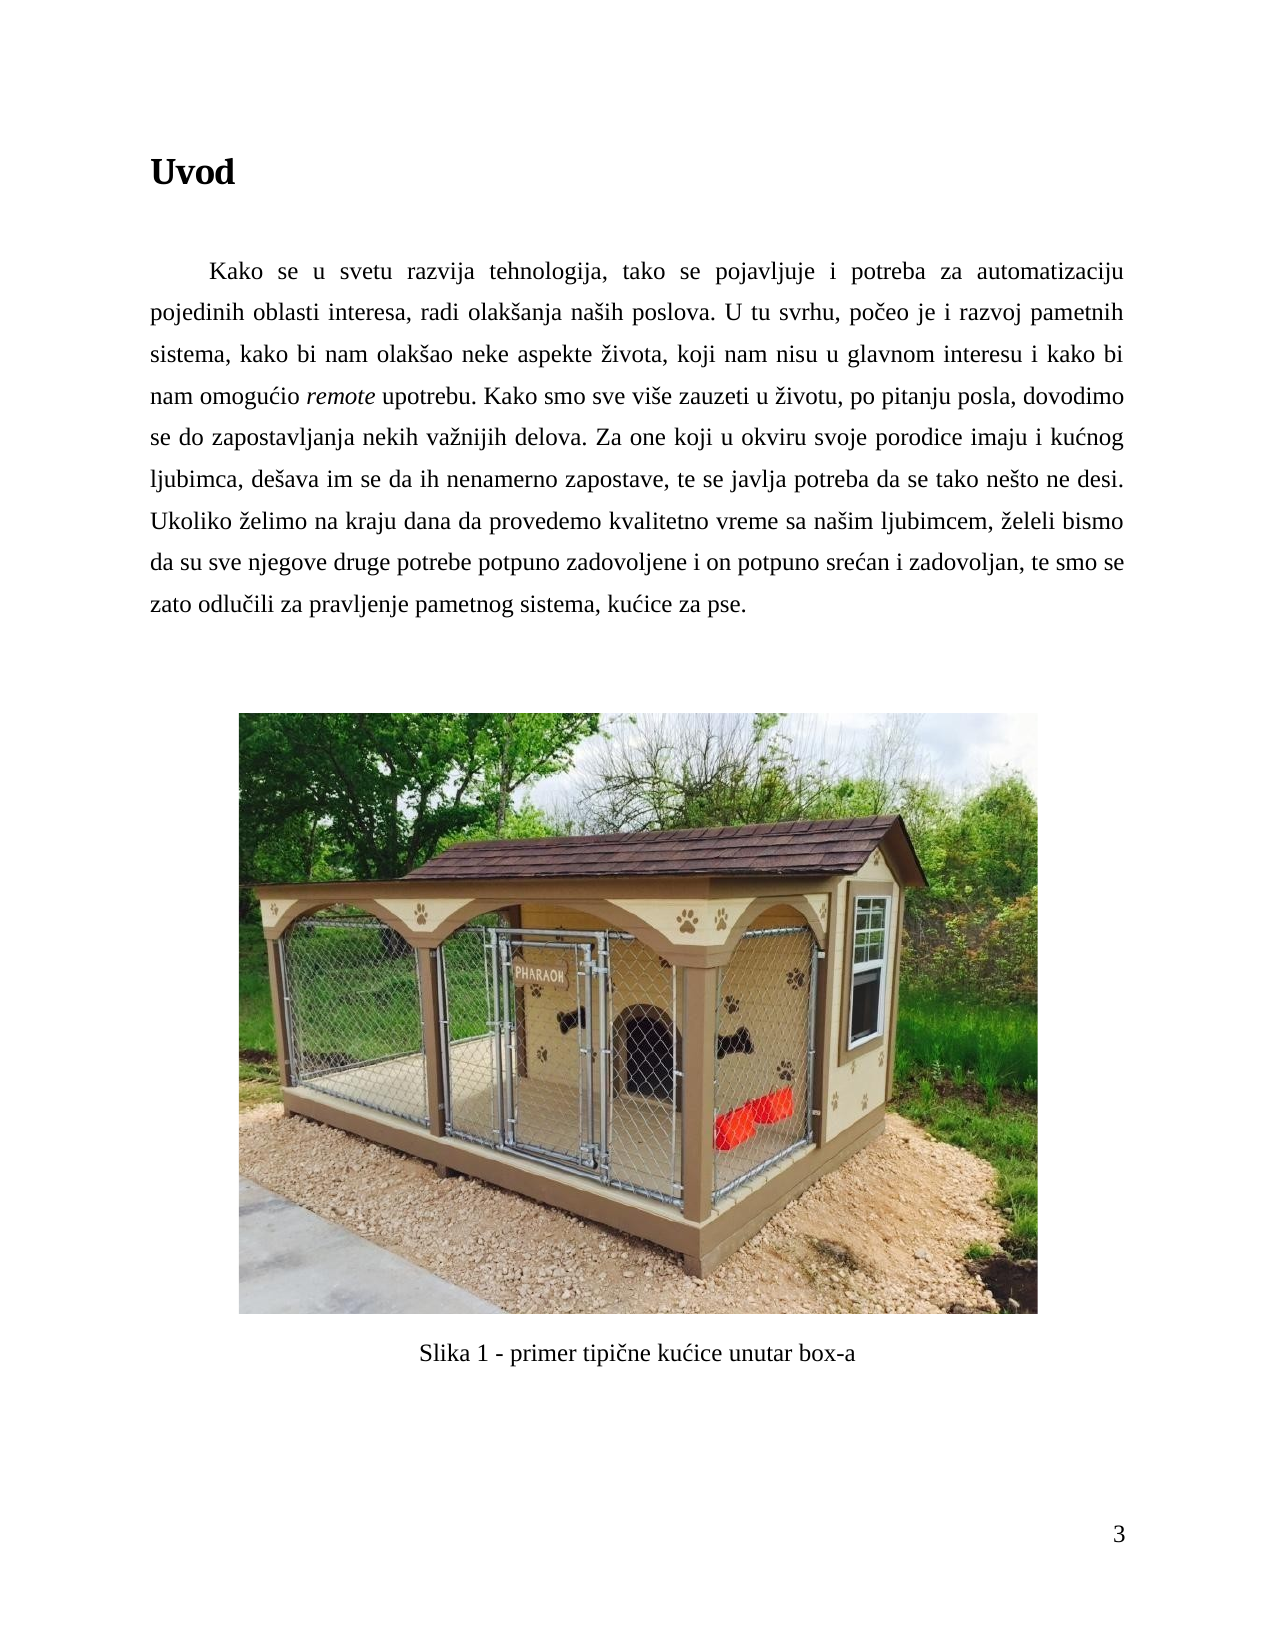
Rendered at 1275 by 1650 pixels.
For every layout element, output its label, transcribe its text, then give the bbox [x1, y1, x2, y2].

picture [238, 713, 1038, 736]
text Kako se u svetu razvija tehnologija, tako se pojavljuje i potreba za automatizaciju pojedinih oblasti interesa, radi olakšanja naših poslova. U tu svrhu, počeo je i razvoj pametnih sistema, kako bi nam olakšao neke aspekte života, koji nam nisu u glavnom interesu i kako bi nam omogućio remote upotrebu. Kako smo sve više zauzeti u životu, po pitanju posla, dovodimo se do zapostavljanja nekih važnijih delova. Za one koji u okviru svoje porodice imaju i kućnog ljubimca, dešava im se da ih nenamerno zapostave, te se javlja potreba da se tako nešto ne desi. Ukoliko želimo na kraju dana da provedemo kvalitetno vreme sa našim ljubimcem, želeli bismo da su sve njegove druge potrebe potpuno zadovoljene i on potpuno srećan i zadovoljan, te smo se zato odlučili za pravljenje pametnog sistema, kućice za pse. [150, 256, 1125, 618]
text Slika 1 - primer tipične kućice unutar box-a [187, 736, 1089, 1367]
